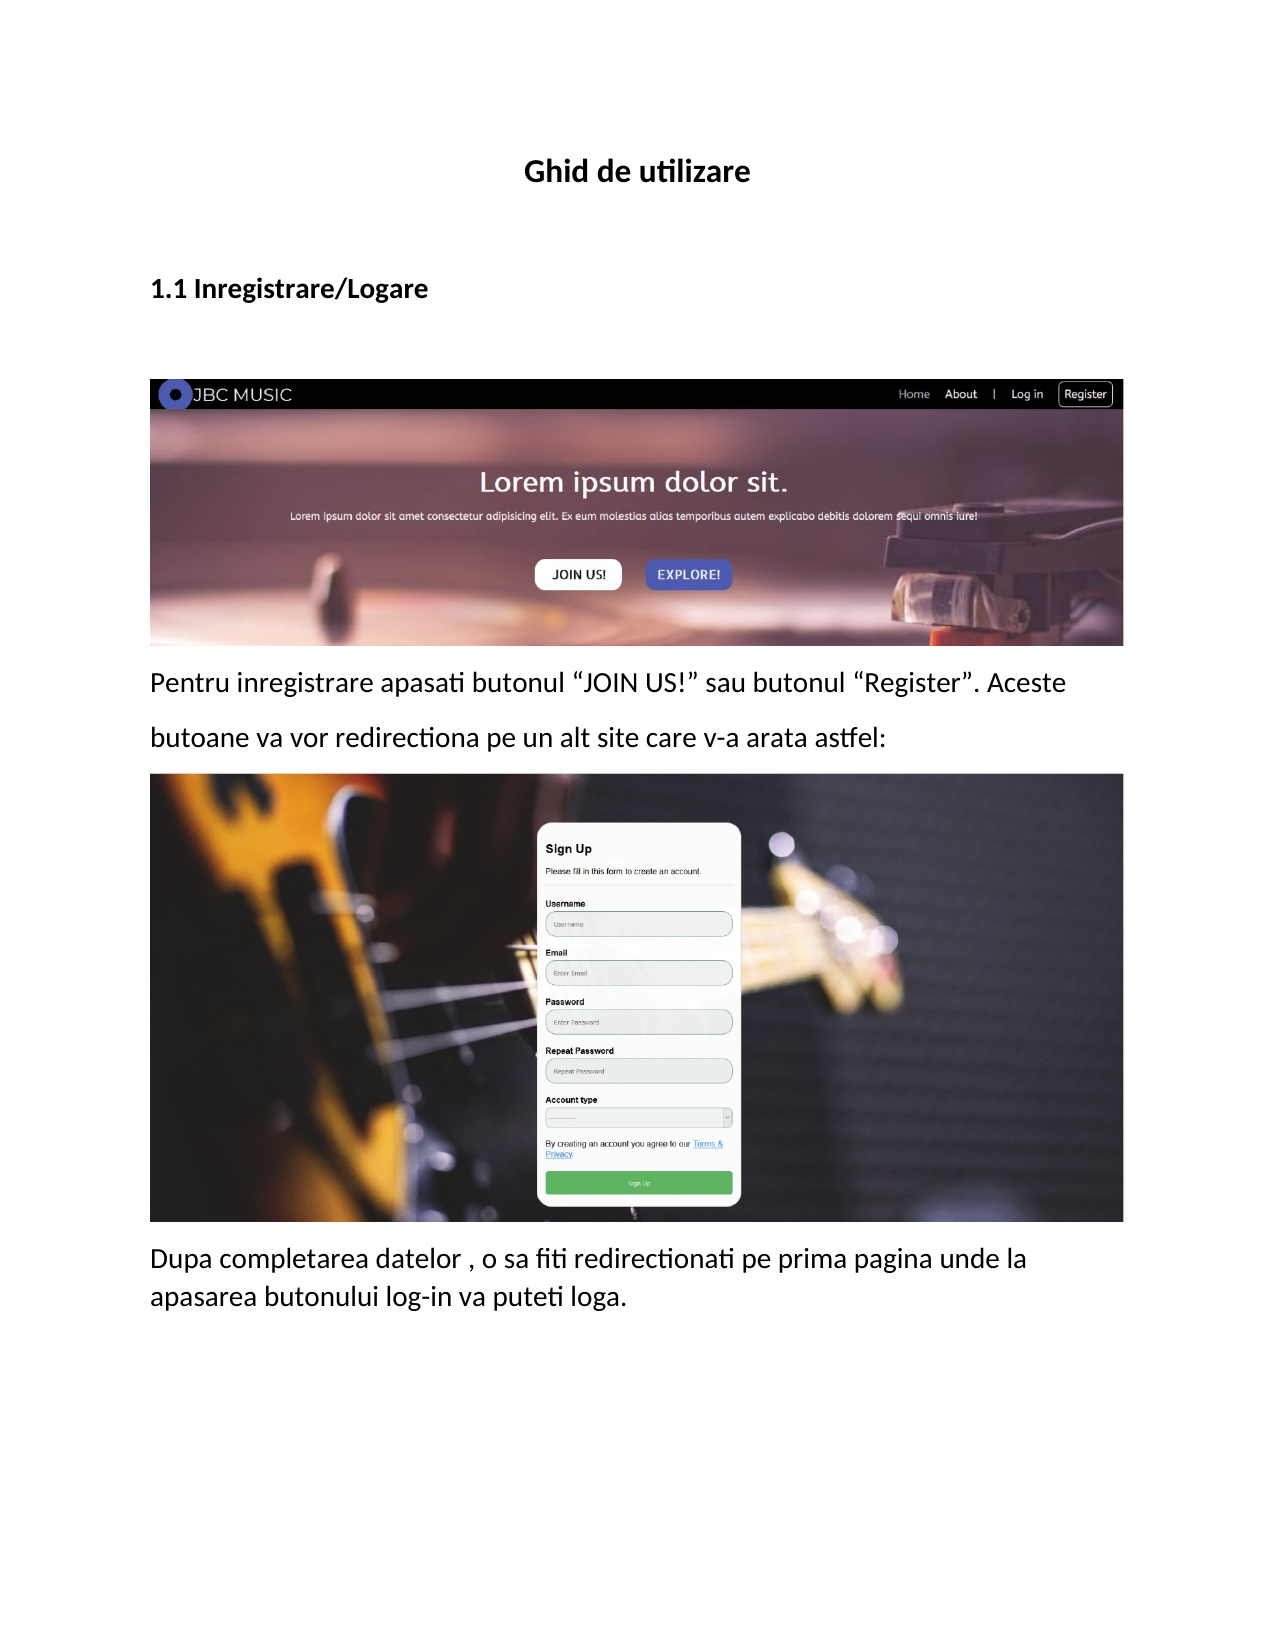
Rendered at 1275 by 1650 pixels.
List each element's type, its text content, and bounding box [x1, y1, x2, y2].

text butoane va vor redirectiona pe un alt site care v-a arata astfel: [150, 719, 1125, 754]
text Ghid de utilizare [150, 150, 1125, 191]
text Pentru inregistrare apasati butonul “JOIN US!” sau butonul “Register”. Aceste [150, 664, 1125, 699]
text Dupa completarea datelor , o sa fiti redirectionati pe prima pagina unde la apasarea butonului log-in va puteti loga. [150, 1240, 1125, 1314]
list Inregistrare/Logare [150, 270, 1125, 306]
